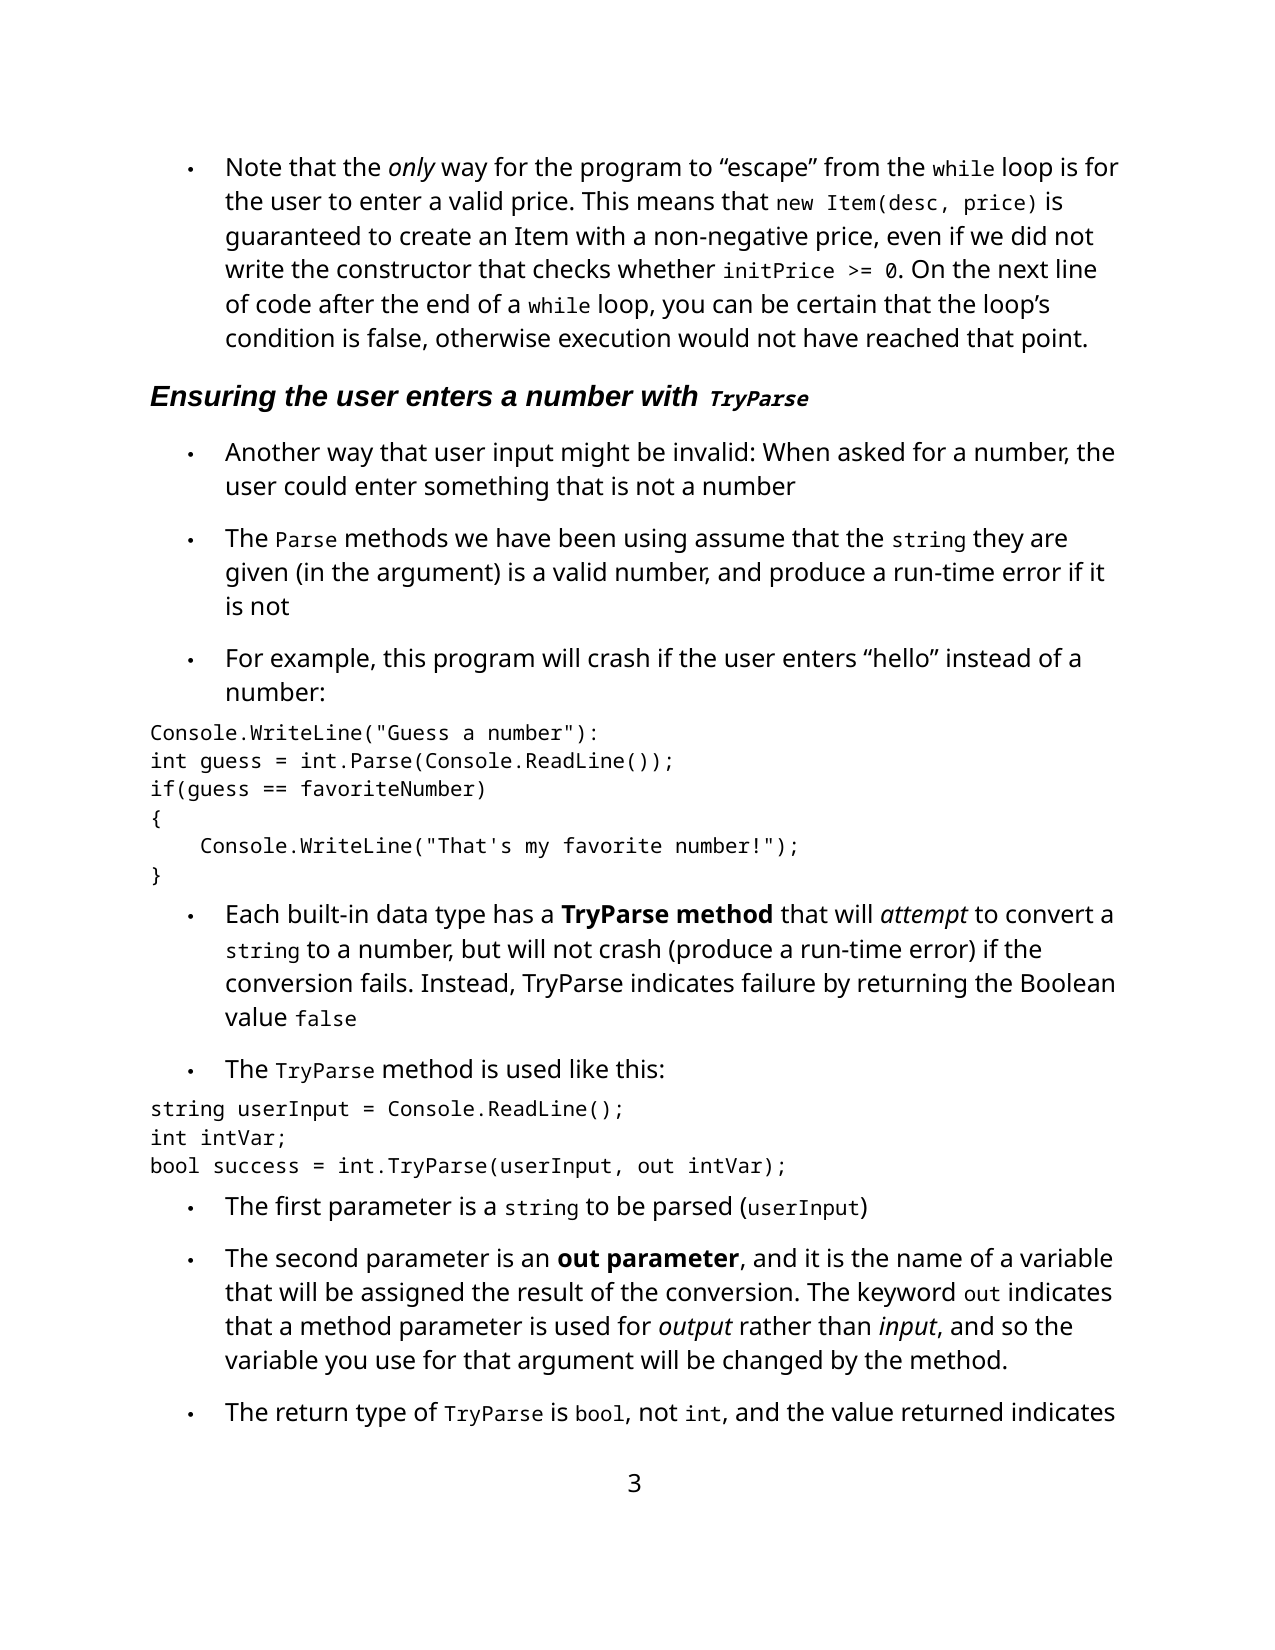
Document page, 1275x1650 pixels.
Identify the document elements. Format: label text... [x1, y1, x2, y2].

text int guess = int.Parse(Console.ReadLine()); [150, 746, 1125, 774]
list Each built-in data type has a TryParse method that will attempt to convert a string to a number, but will not crash (produce a run-time error) if the conversion fails. Instead, TryParse indicates failure by returning the Boolean value false [187, 897, 1125, 1033]
list The Parse methods we have been using assume that the string they are given (in the argument) is a valid number, and produce a run-time error if it is not [187, 520, 1125, 623]
list The first parameter is a string to be parsed (userInput) [187, 1189, 1125, 1223]
list The return type of TryParse is bool, not int, and the value returned indicates [187, 1395, 1125, 1429]
list Another way that user input might be invalid: When asked for a number, the user could enter something that is not a number [187, 434, 1125, 502]
list Note that the only way for the program to “escape” from the while loop is for the user to enter a valid price. This means that new Item(desc, price) is guaranteed to create an Item with a non-negative price, even if we did not write the constructor that checks whether initPrice >= 0. On the next line of code after the end of a while loop, you can be certain that the loop’s condition is false, otherwise execution would not have reached that point. [187, 150, 1125, 354]
text bool success = int.TryParse(userInput, out intVar); [150, 1151, 1125, 1180]
text } [150, 860, 1125, 888]
subtitle Ensuring the user enters a number with TryParse [150, 379, 1125, 413]
list The TryParse method is used like this: [187, 1051, 1125, 1085]
text string userInput = Console.ReadLine(); [150, 1094, 1125, 1123]
list The second parameter is an out parameter, and it is the name of a variable that will be assigned the result of the conversion. The keyword out indicates that a method parameter is used for output rather than input, and so the variable you use for that argument will be changed by the method. [187, 1241, 1125, 1377]
text if(guess == favoriteNumber) [150, 774, 1125, 803]
text Console.WriteLine("That's my favorite number!"); [150, 831, 1125, 860]
text Console.WriteLine("Guess a number"): [150, 718, 1125, 746]
text int intVar; [150, 1123, 1125, 1151]
list For example, this program will crash if the user enters “hello” instead of a number: [187, 641, 1125, 709]
text { [150, 803, 1125, 831]
